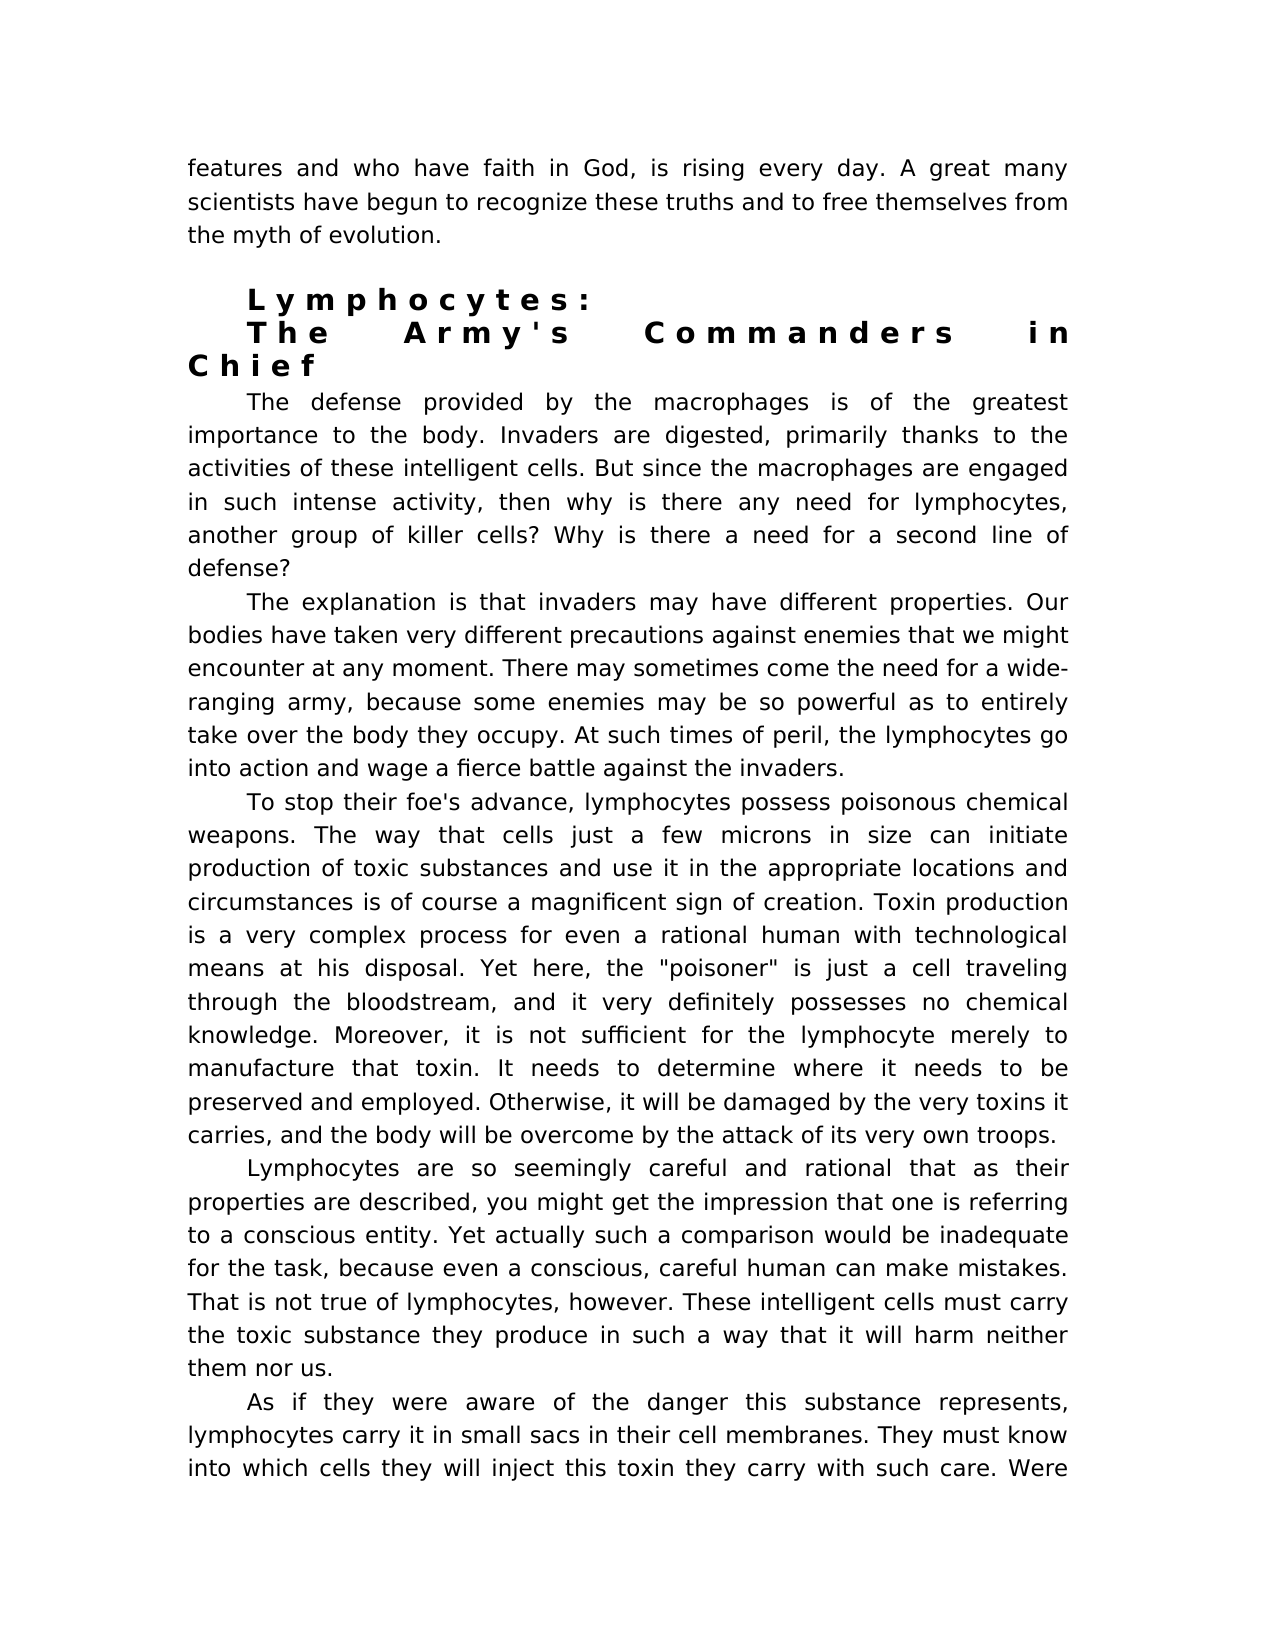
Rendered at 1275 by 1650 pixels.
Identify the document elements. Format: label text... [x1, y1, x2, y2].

text The explanation is that invaders may have different properties. Our bodies have taken very different precautions against enemies that we might encounter at any moment. There may sometimes come the need for a wide-ranging army, because some enemies may be so powerful as to entirely take over the body they occupy. At such times of peril, the lymphocytes go into action and wage a fierce battle against the invaders. [187, 583, 1070, 783]
text features and who have faith in God, is rising every day. A great many scientists have begun to recognize these truths and to free themselves from the myth of evolution. [187, 150, 1070, 250]
text As if they were aware of the danger this substance represents, lymphocytes carry it in small sacs in their cell membranes. They must know into which cells they will inject this toxin they carry with such care. Were [187, 1383, 1070, 1483]
text To stop their foe's advance, lymphocytes possess poisonous chemical weapons. The way that cells just a few microns in size can initiate production of toxic substances and use it in the appropriate locations and circumstances is of course a magnificent sign of creation. Toxin production is a very complex process for even a rational human with technological means at his disposal. Yet here, the "poisoner" is just a cell traveling through the bloodstream, and it very definitely possesses no chemical knowledge. Moreover, it is not sufficient for the lymphocyte merely to manufacture that toxin. It needs to determine where it needs to be preserved and employed. Otherwise, it will be damaged by the very toxins it carries, and the body will be overcome by the attack of its very own troops. [187, 783, 1070, 1150]
text Lymphocytes: [187, 283, 1070, 317]
text The Army's Commanders in Chief [187, 317, 1070, 383]
text The defense provided by the macrophages is of the greatest importance to the body. Invaders are digested, primarily thanks to the activities of these intelligent cells. But since the macrophages are engaged in such intense activity, then why is there any need for lymphocytes, another group of killer cells? Why is there a need for a second line of defense? [187, 383, 1070, 583]
text Lymphocytes are so seemingly careful and rational that as their properties are described, you might get the impression that one is referring to a conscious entity. Yet actually such a comparison would be inadequate for the task, because even a conscious, careful human can make mistakes. That is not true of lymphocytes, however. These intelligent cells must carry the toxic substance they produce in such a way that it will harm neither them nor us. [187, 1150, 1070, 1383]
